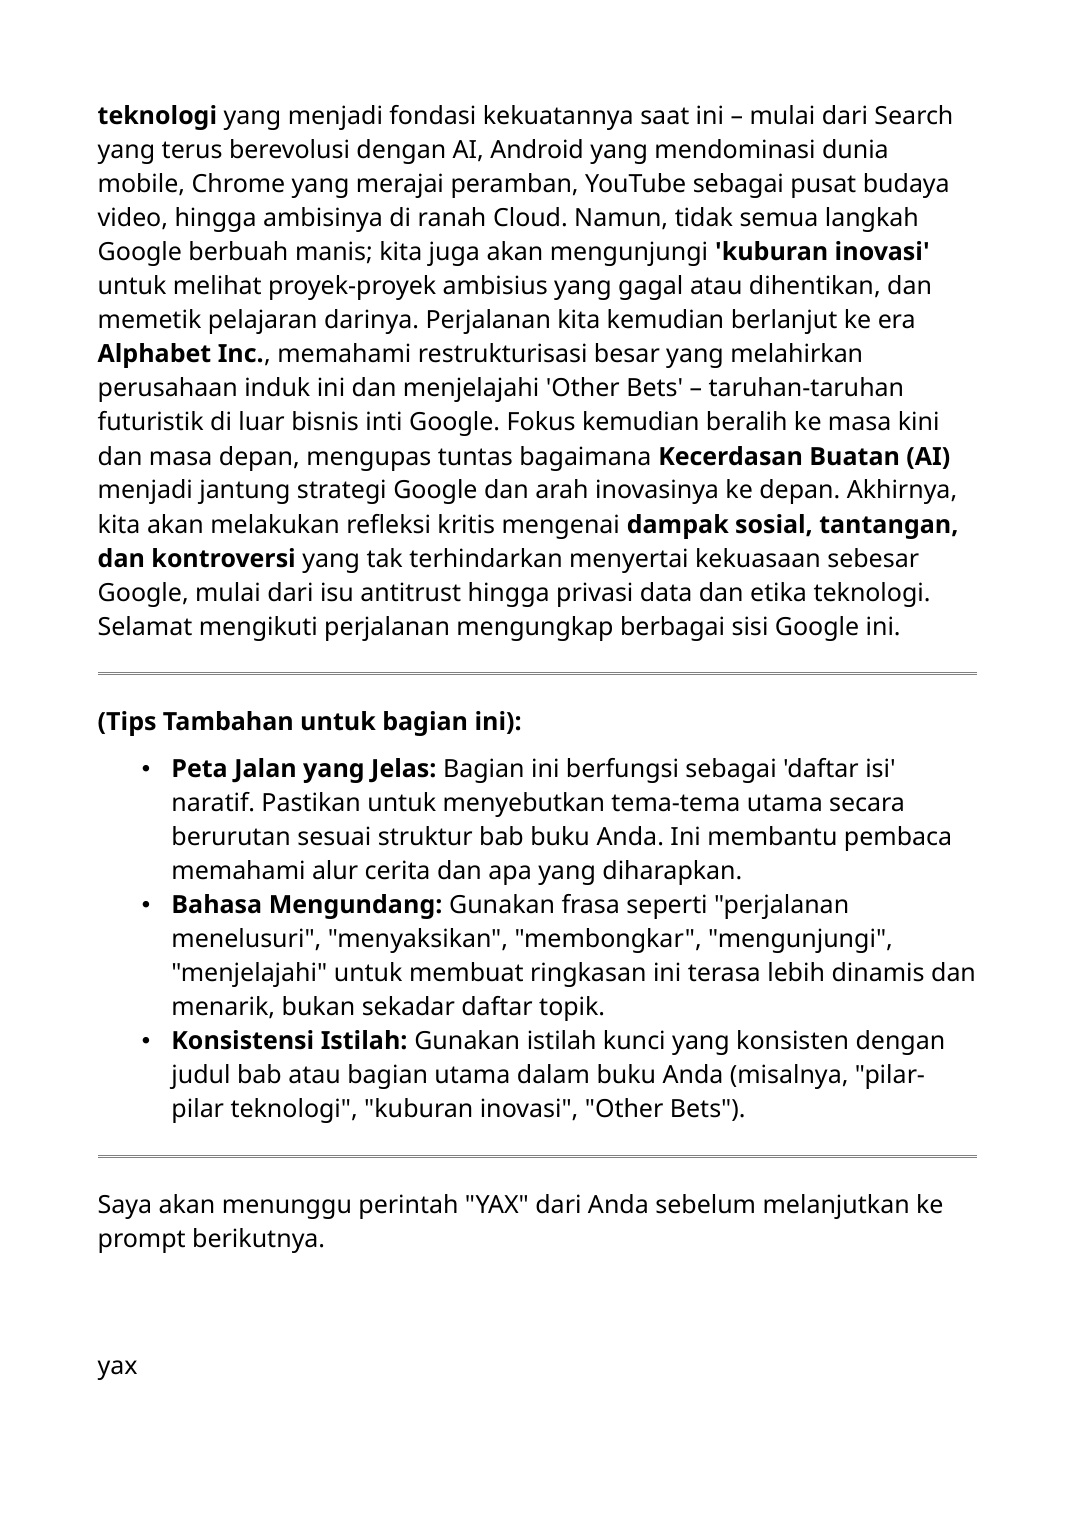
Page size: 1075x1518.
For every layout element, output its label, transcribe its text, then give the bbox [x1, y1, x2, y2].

text yax [97, 1348, 977, 1382]
text Saya akan menunggu perintah "YAX" dari Anda sebelum melanjutkan ke prompt berikutnya. [97, 1186, 977, 1254]
text (Tips Tambahan untuk bagian ini): [97, 704, 977, 738]
list Peta Jalan yang Jelas: Bagian ini berfungsi sebagai 'daftar isi' naratif. Pastikan untuk menyebutkan tema-tema utama secara berurutan sesuai struktur bab buku Anda. Ini membantu pembaca memahami alur cerita dan apa yang diharapkan. [142, 750, 977, 887]
list Konsistensi Istilah: Gunakan istilah kunci yang konsisten dengan judul bab atau bagian utama dalam buku Anda (misalnya, "pilar-pilar teknologi", "kuburan inovasi", "Other Bets"). [142, 1023, 977, 1125]
list Bahasa Mengundang: Gunakan frasa seperti "perjalanan menelusuri", "menyaksikan", "membongkar", "mengunjungi", "menjelajahi" untuk membuat ringkasan ini terasa lebih dinamis dan menarik, bukan sekadar daftar topik. [142, 887, 977, 1023]
text teknologi yang menjadi fondasi kekuatannya saat ini – mulai dari Search yang terus berevolusi dengan AI, Android yang mendominasi dunia mobile, Chrome yang merajai peramban, YouTube sebagai pusat budaya video, hingga ambisinya di ranah Cloud. Namun, tidak semua langkah Google berbuah manis; kita juga akan mengunjungi 'kuburan inovasi' untuk melihat proyek-proyek ambisius yang gagal atau dihentikan, dan memetik pelajaran darinya. Perjalanan kita kemudian berlanjut ke era Alphabet Inc., memahami restrukturisasi besar yang melahirkan perusahaan induk ini dan menjelajahi 'Other Bets' – taruhan-taruhan futuristik di luar bisnis inti Google. Fokus kemudian beralih ke masa kini dan masa depan, mengupas tuntas bagaimana Kecerdasan Buatan (AI) menjadi jantung strategi Google dan arah inovasinya ke depan. Akhirnya, kita akan melakukan refleksi kritis mengenai dampak sosial, tantangan, dan kontroversi yang tak terhindarkan menyertai kekuasaan sebesar Google, mulai dari isu antitrust hingga privasi data dan etika teknologi. Selamat mengikuti perjalanan mengungkap berbagai sisi Google ini. [97, 97, 977, 642]
